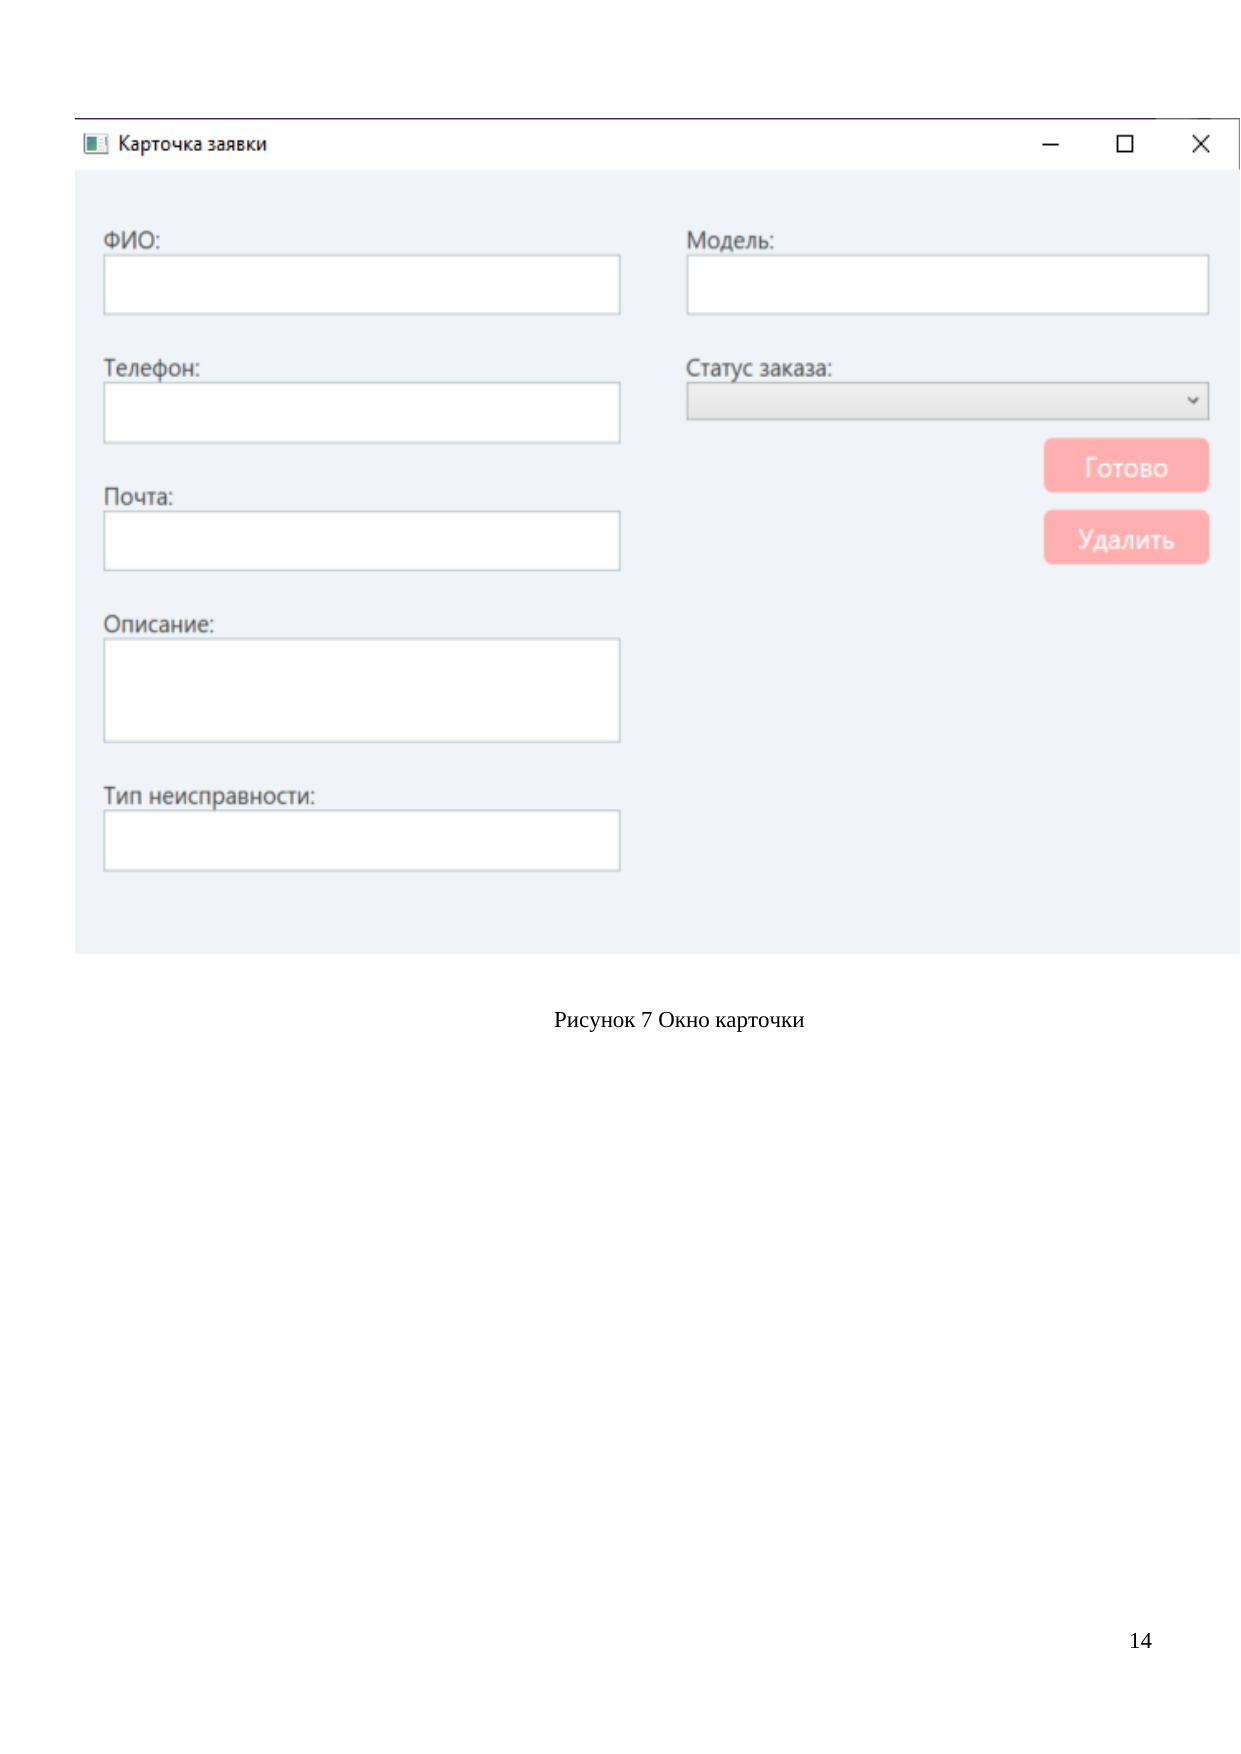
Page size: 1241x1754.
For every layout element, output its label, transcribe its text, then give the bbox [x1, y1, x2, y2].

picture [74, 118, 1240, 954]
text Рисунок 7 Окно карточки [177, 1006, 1152, 1032]
